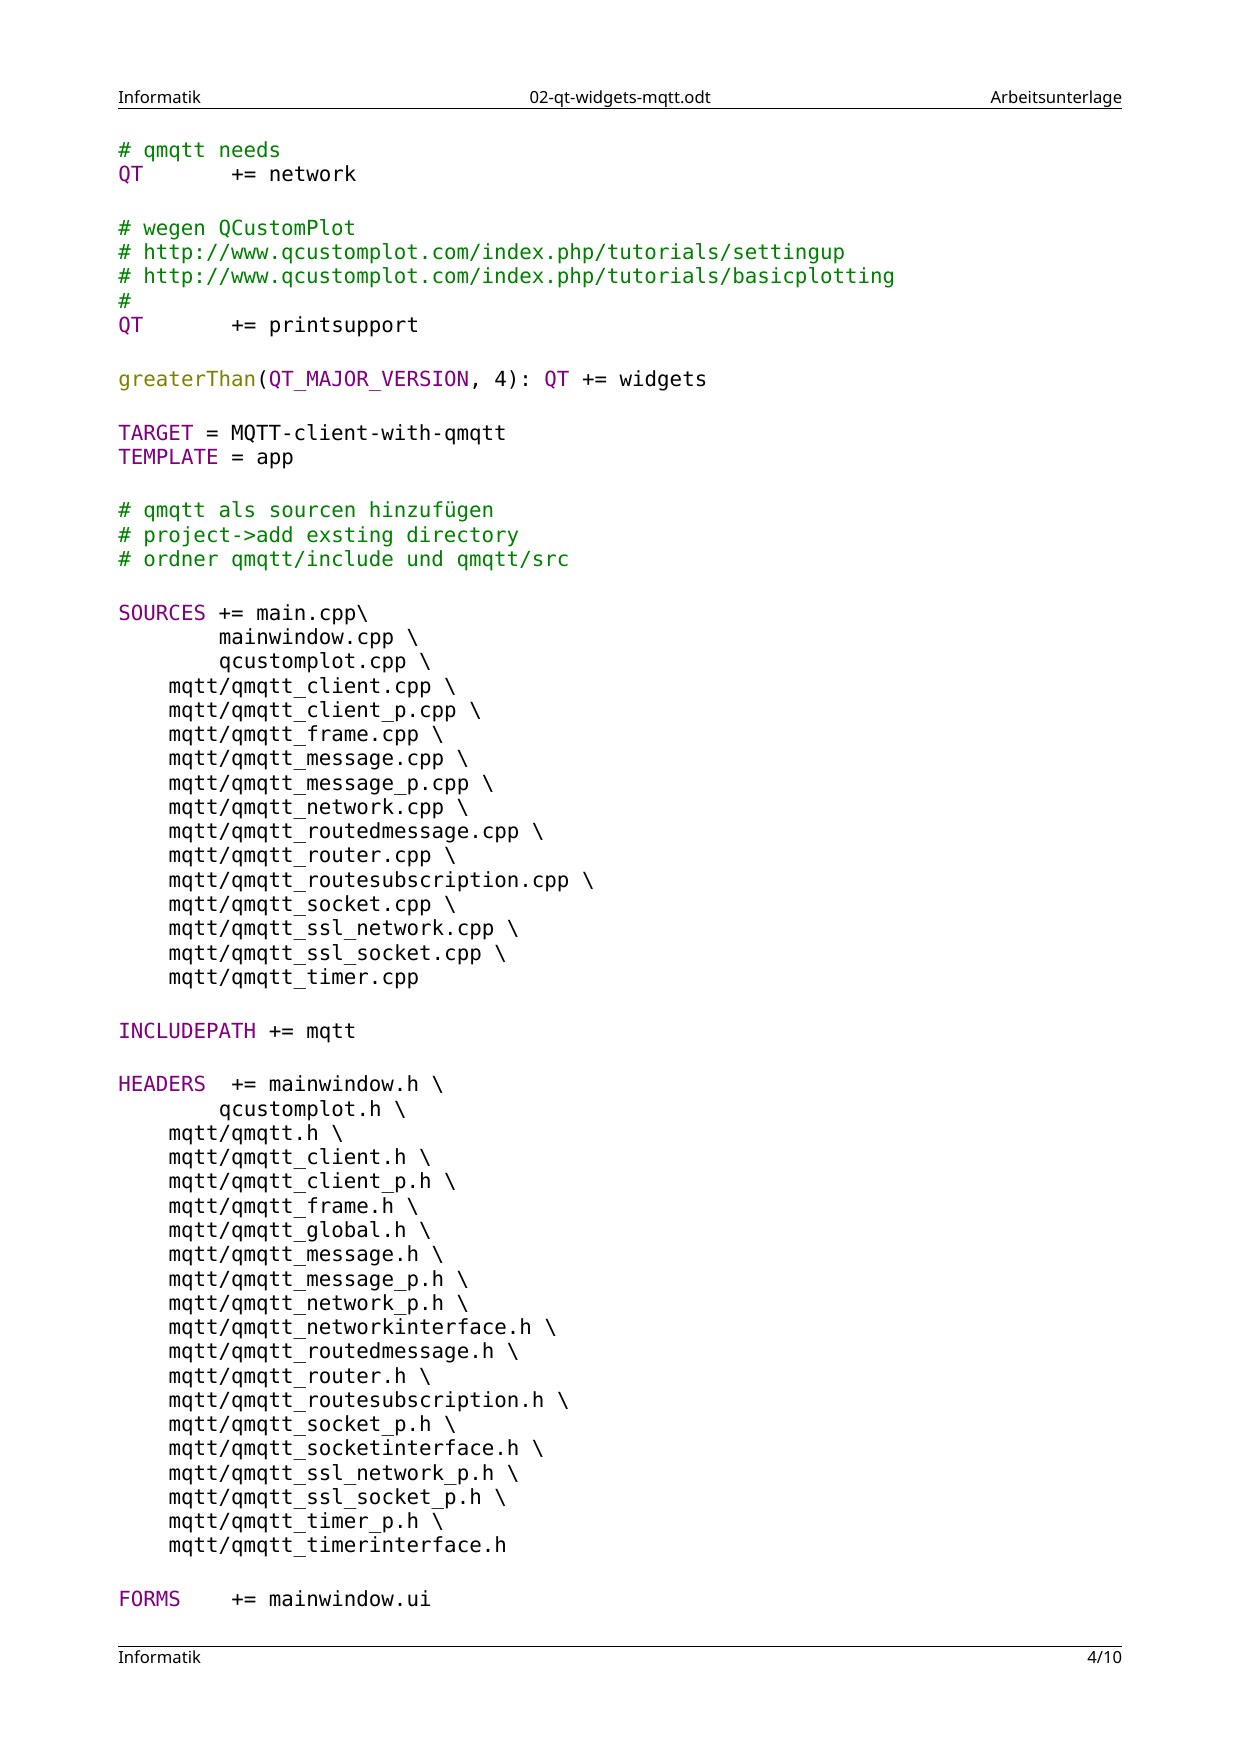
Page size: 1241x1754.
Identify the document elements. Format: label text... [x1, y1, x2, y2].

text mqtt/qmqtt_routesubscription.h \ [118, 1388, 1122, 1412]
text # [118, 289, 1122, 313]
text mqtt/qmqtt_routedmessage.h \ [118, 1339, 1122, 1364]
text greaterThan(QT_MAJOR_VERSION, 4): QT += widgets [118, 367, 1122, 391]
text # http://www.qcustomplot.com/index.php/tutorials/basicplotting [118, 264, 1122, 289]
text mqtt/qmqtt_ssl_socket_p.h \ [118, 1485, 1122, 1509]
text mqtt/qmqtt_networkinterface.h \ [118, 1315, 1122, 1339]
text TEMPLATE = app [118, 445, 1122, 469]
text mqtt/qmqtt_routesubscription.cpp \ [118, 868, 1122, 892]
text mqtt/qmqtt_timer.cpp [118, 965, 1122, 989]
text mqtt/qmqtt.h \ [118, 1121, 1122, 1145]
text mqtt/qmqtt_client_p.h \ [118, 1169, 1122, 1194]
text # http://www.qcustomplot.com/index.php/tutorials/settingup [118, 240, 1122, 264]
text # qmqtt needs [118, 138, 1122, 162]
text mqtt/qmqtt_socket_p.h \ [118, 1412, 1122, 1436]
text mqtt/qmqtt_message.h \ [118, 1242, 1122, 1267]
text HEADERS += mainwindow.h \ [118, 1072, 1122, 1097]
text mqtt/qmqtt_message.cpp \ [118, 746, 1122, 771]
text FORMS += mainwindow.ui [118, 1587, 1122, 1612]
text mqtt/qmqtt_network.cpp \ [118, 795, 1122, 819]
text QT += network [118, 162, 1122, 186]
text qcustomplot.cpp \ [118, 649, 1122, 674]
text # project->add exsting directory [118, 523, 1122, 547]
text mqtt/qmqtt_timer_p.h \ [118, 1509, 1122, 1533]
text mqtt/qmqtt_frame.h \ [118, 1194, 1122, 1218]
text mqtt/qmqtt_client.cpp \ [118, 674, 1122, 698]
text mqtt/qmqtt_socket.cpp \ [118, 892, 1122, 916]
text # wegen QCustomPlot [118, 216, 1122, 240]
text mqtt/qmqtt_socketinterface.h \ [118, 1436, 1122, 1461]
text qcustomplot.h \ [118, 1097, 1122, 1121]
text # qmqtt als sourcen hinzufügen [118, 498, 1122, 523]
text QT += printsupport [118, 313, 1122, 337]
text mqtt/qmqtt_network_p.h \ [118, 1291, 1122, 1315]
text mqtt/qmqtt_routedmessage.cpp \ [118, 819, 1122, 843]
text mainwindow.cpp \ [118, 625, 1122, 649]
text mqtt/qmqtt_timerinterface.h [118, 1533, 1122, 1558]
text mqtt/qmqtt_ssl_network_p.h \ [118, 1461, 1122, 1485]
text mqtt/qmqtt_frame.cpp \ [118, 722, 1122, 746]
text mqtt/qmqtt_message_p.cpp \ [118, 771, 1122, 795]
text mqtt/qmqtt_message_p.h \ [118, 1267, 1122, 1291]
text # ordner qmqtt/include und qmqtt/src [118, 547, 1122, 571]
text SOURCES += main.cpp\ [118, 601, 1122, 625]
text mqtt/qmqtt_global.h \ [118, 1218, 1122, 1242]
text mqtt/qmqtt_router.cpp \ [118, 843, 1122, 868]
text mqtt/qmqtt_ssl_socket.cpp \ [118, 941, 1122, 965]
text mqtt/qmqtt_ssl_network.cpp \ [118, 916, 1122, 941]
text mqtt/qmqtt_router.h \ [118, 1364, 1122, 1388]
text INCLUDEPATH += mqtt [118, 1019, 1122, 1043]
text TARGET = MQTT-client-with-qmqtt [118, 421, 1122, 445]
text mqtt/qmqtt_client.h \ [118, 1145, 1122, 1169]
text mqtt/qmqtt_client_p.cpp \ [118, 698, 1122, 722]
